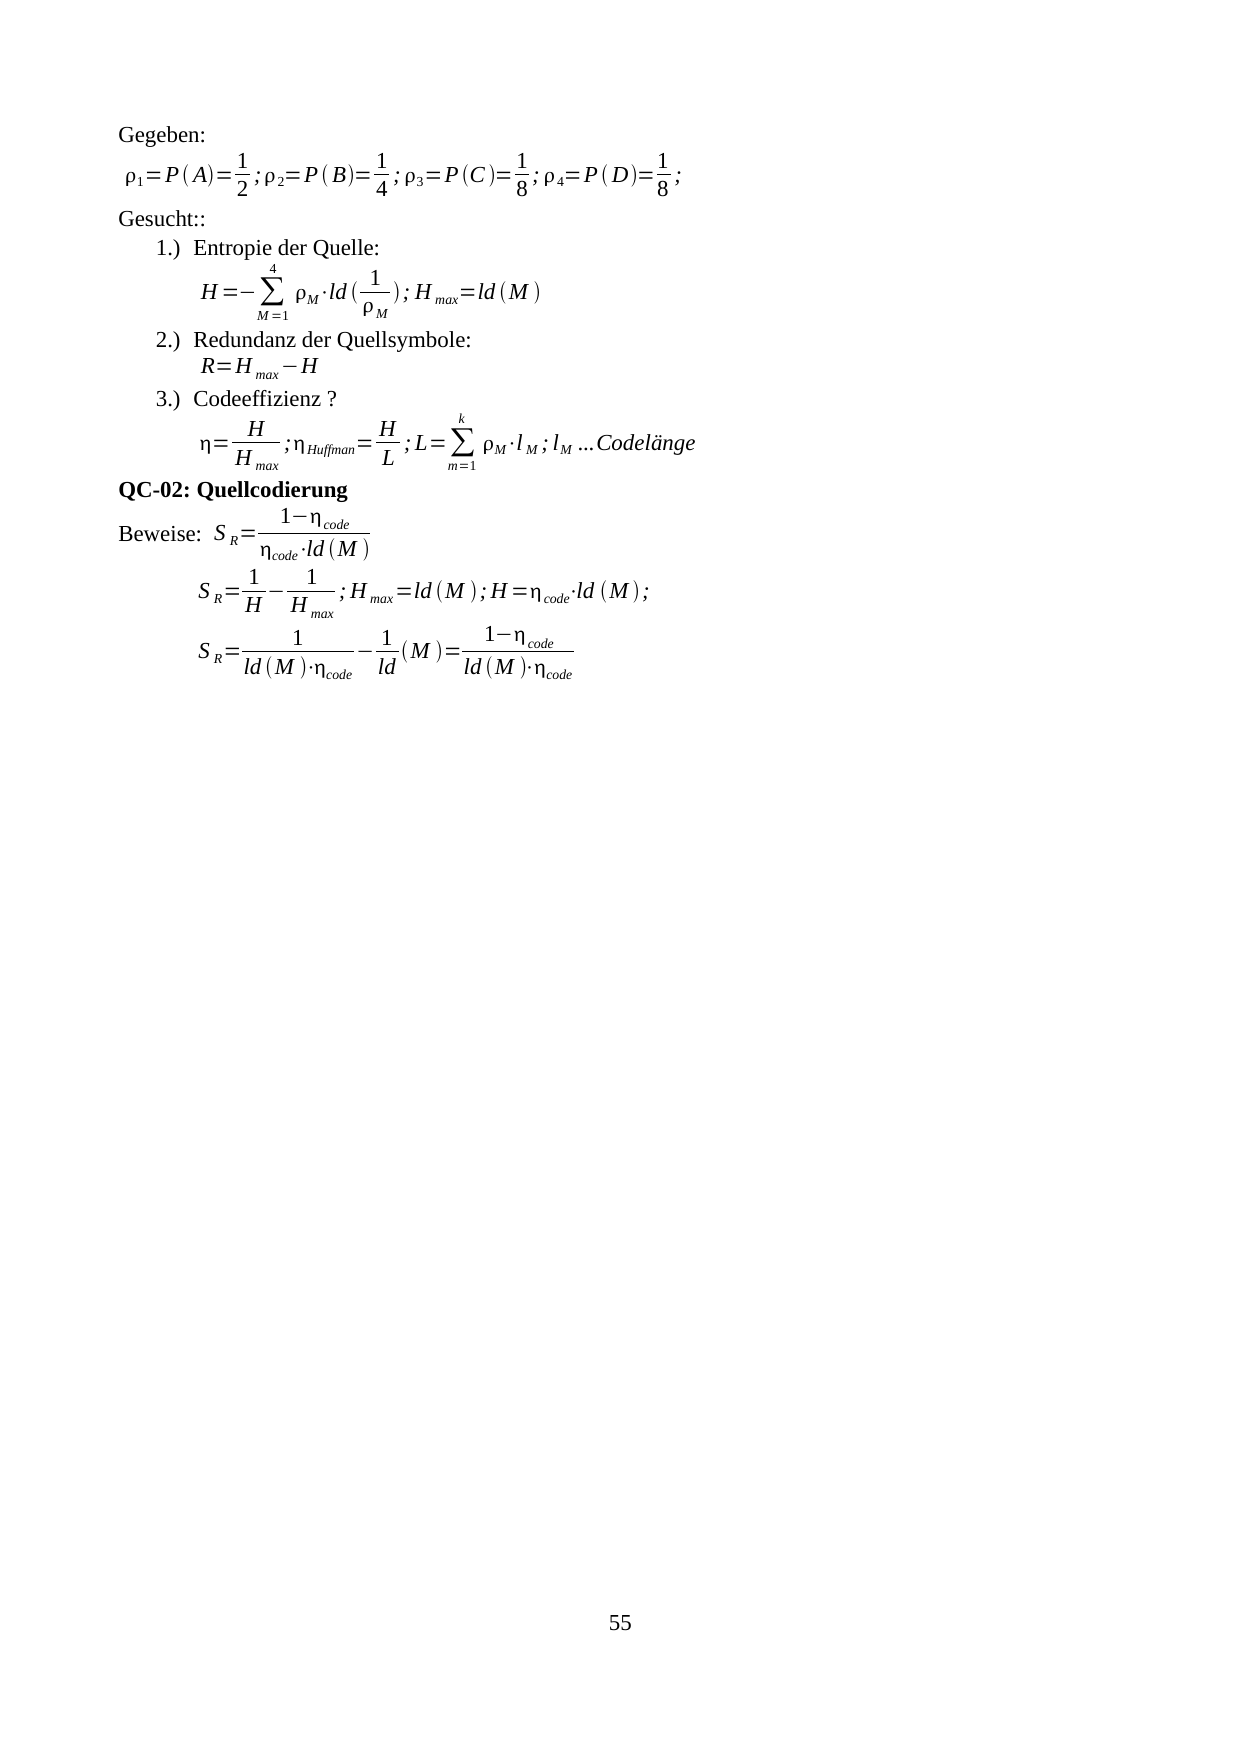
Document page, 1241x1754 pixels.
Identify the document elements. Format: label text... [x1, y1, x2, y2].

list Codeeffizienz ? [156, 381, 1122, 411]
list Redundanz der Quellsymbole: [156, 322, 1122, 352]
list Entropie der Quelle: [156, 231, 1122, 261]
text QC-02: Quellcodierung [118, 473, 1122, 503]
text Beweise: [118, 503, 1122, 564]
text Gegeben: [118, 118, 1122, 148]
text Gesucht:: [118, 202, 1122, 231]
